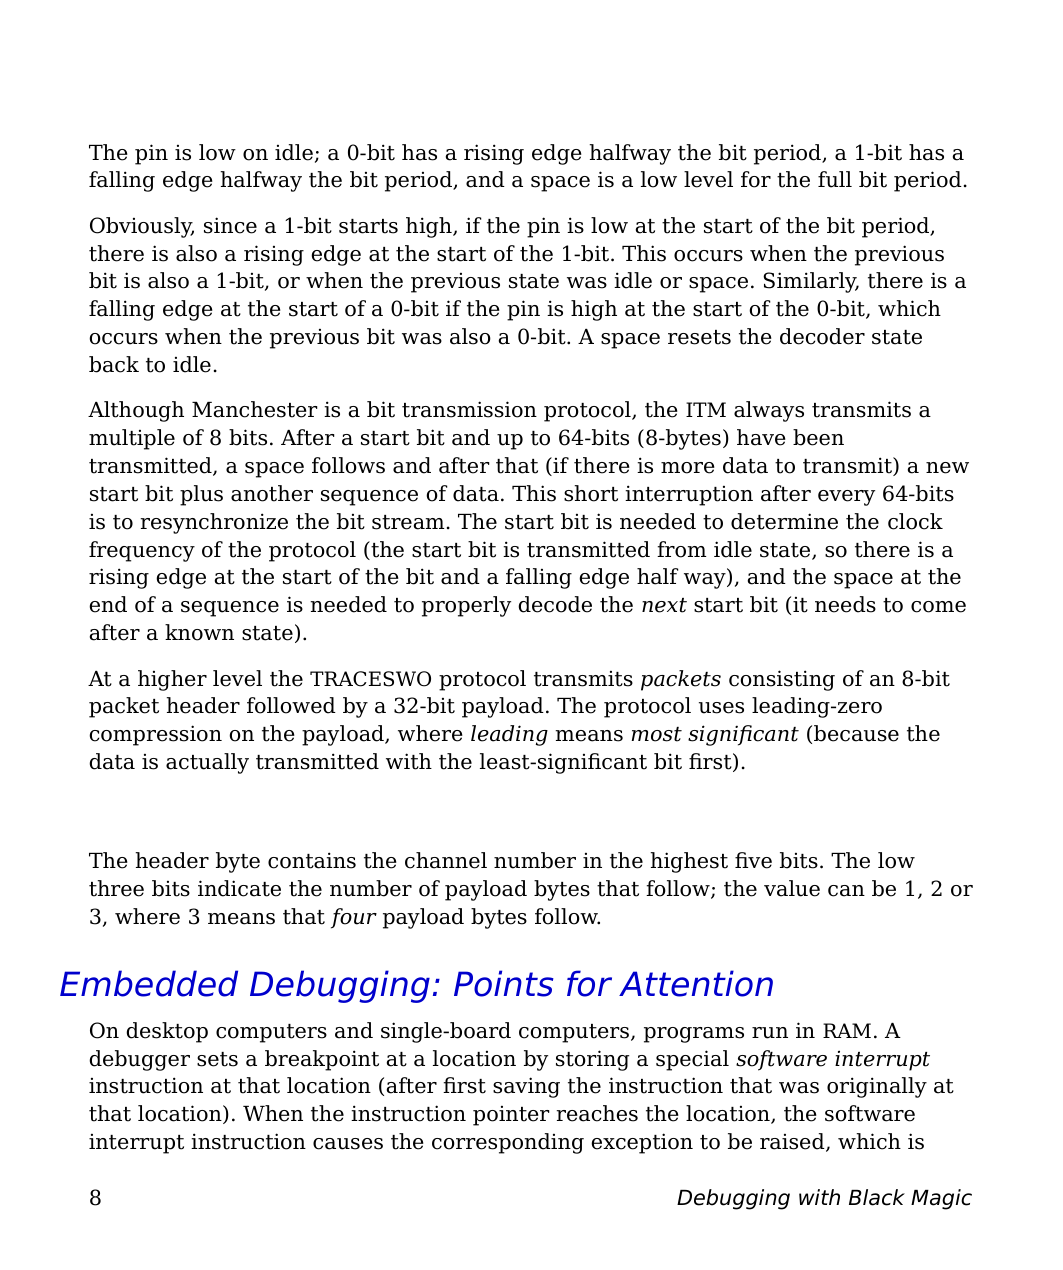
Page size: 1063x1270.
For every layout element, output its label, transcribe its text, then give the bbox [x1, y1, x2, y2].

text On desktop computers and single-board computers, programs run in RAM. A debugger sets a breakpoint at a location by storing a special software interrupt instruction at that location (after first saving the instruction that was originally at that location). When the instruction pointer reaches the location, the software interrupt instruction causes the corresponding exception to be raised, which is [88, 1019, 974, 1154]
text The header byte contains the channel number in the highest five bits. The low three bits indicate the number of payload bytes that follow; the value can be 1, 2 or 3, where 3 means that four payload bytes follow. [88, 796, 974, 929]
text Obviously, since a 1-bit starts high, if the pin is low at the start of the bit period, there is also a rising edge at the start of the 1-bit. This occurs when the previous bit is also a 1-bit, or when the previous state was idle or space. Similarly, there is a falling edge at the start of a 0-bit if the pin is high at the start of the 0-bit, which occurs when the previous bit was also a 0-bit. A space resets the decoder state back to idle. [88, 214, 974, 377]
text At a higher level the TRACESWO protocol transmits packets consisting of an 8-bit packet header followed by a 32-bit payload. The protocol uses leading-zero compression on the payload, where leading means most significant (because the data is actually transmitted with the least-significant bit first). [88, 667, 974, 774]
text Although Manchester is a bit transmission protocol, the ITM always transmits a multiple of 8 bits. After a start bit and up to 64-bits (8-bytes) have been transmitted, a space follows and after that (if there is more data to transmit) a new start bit plus another sequence of data. This short interruption after every 64-bits is to resynchronize the bit stream. The start bit is needed to determine the clock frequency of the protocol (the start bit is transmitted from idle state, so there is a rising edge at the start of the bit and a falling edge half way), and the space at the end of a sequence is needed to properly decode the next start bit (it needs to come after a known state). [88, 398, 974, 645]
text The pin is low on idle; a 0-bit has a rising edge halfway the bit period, a 1-bit has a falling edge halfway the bit period, and a space is a low level for the full bit period. [88, 59, 974, 193]
subtitle Embedded Debugging: Points for Attention [59, 965, 974, 1004]
